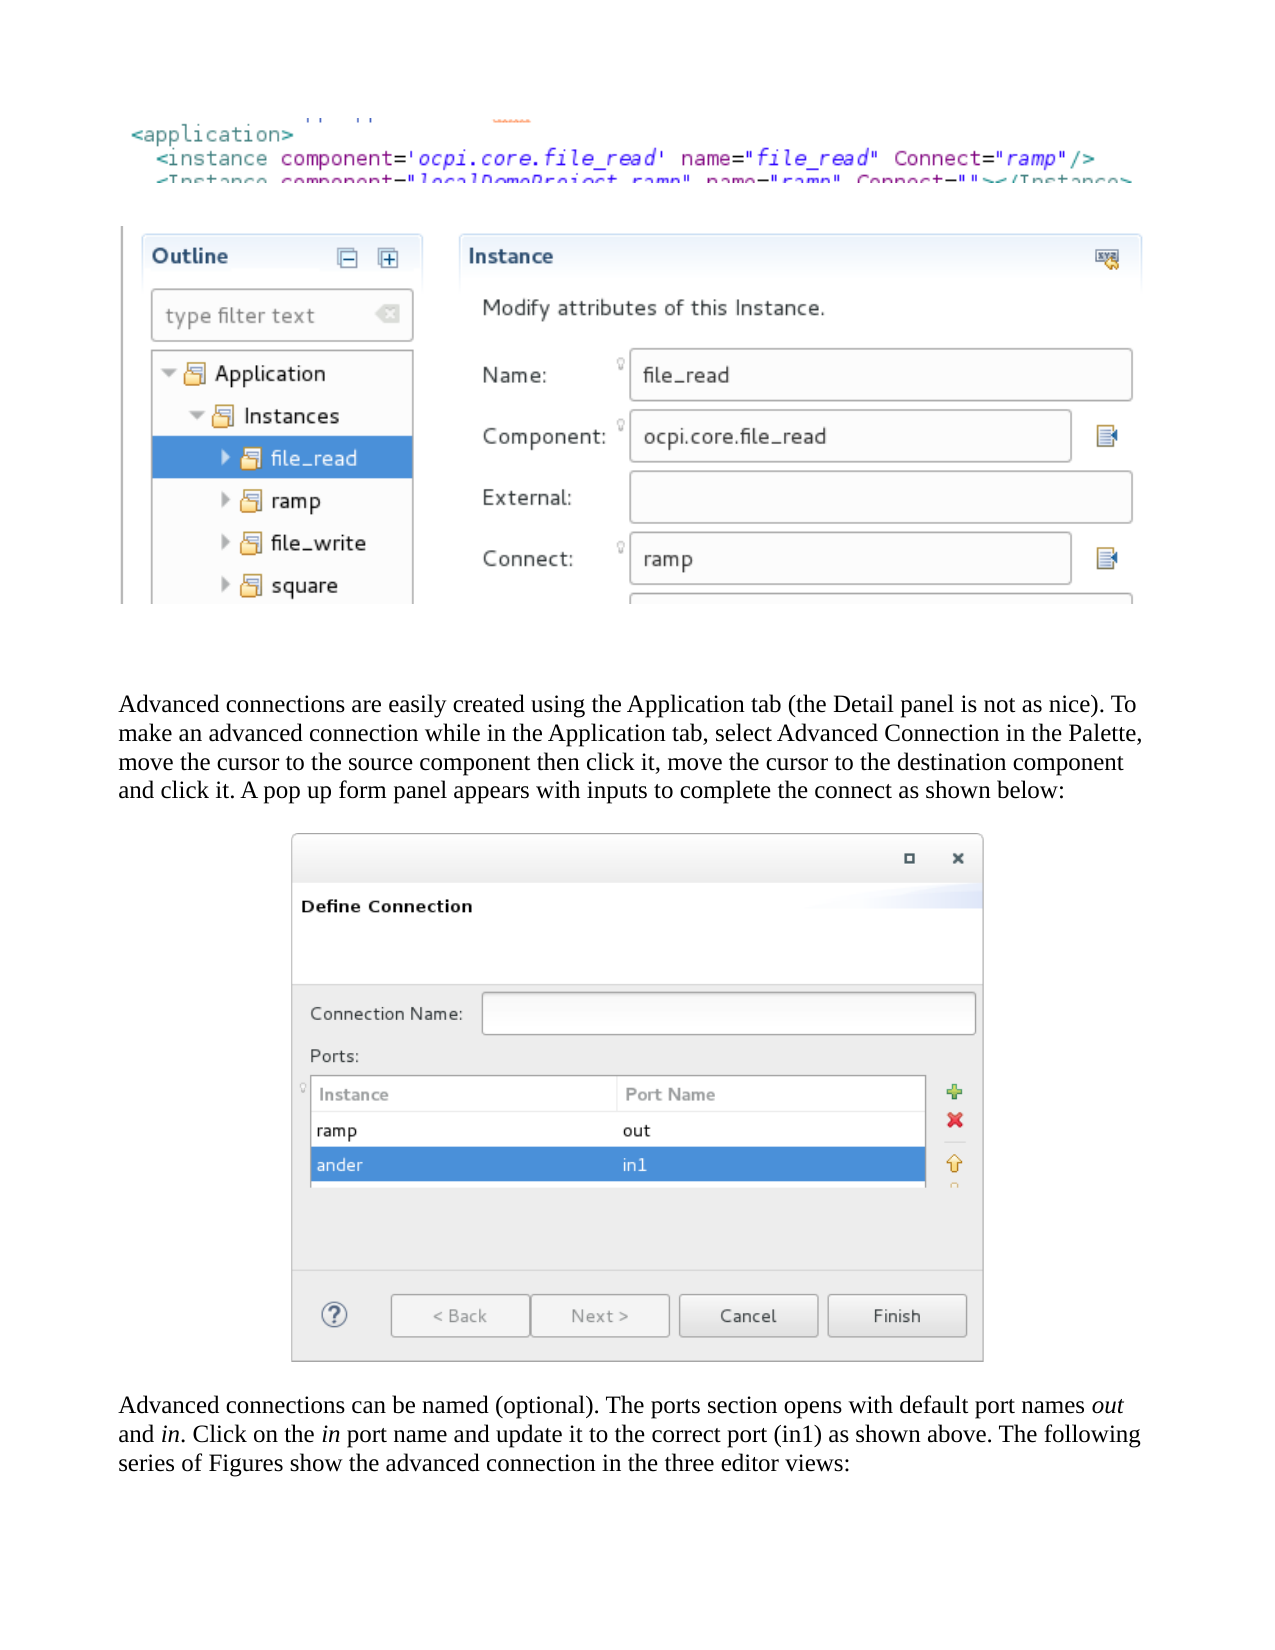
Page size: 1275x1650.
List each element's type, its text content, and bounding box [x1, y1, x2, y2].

picture [120, 226, 1155, 604]
text Advanced connections are easily created using the Application tab (the Detail panel is not as nice). To make an advanced connection while in the Application tab, select Advanced Connection in the Palette, move the cursor to the source component then click it, move the cursor to the destination component and click it. A pop up form panel appears with inputs to complete the connect as shown below: [118, 689, 1157, 804]
picture [129, 118, 1146, 183]
text Advanced connections can be named (optional). The ports section opens with default port names out and in. Click on the in port name and update it to the correct port (in1) as shown above. The following series of Figures show the advanced connection in the three editor views: [118, 1390, 1157, 1477]
picture [291, 833, 984, 1362]
